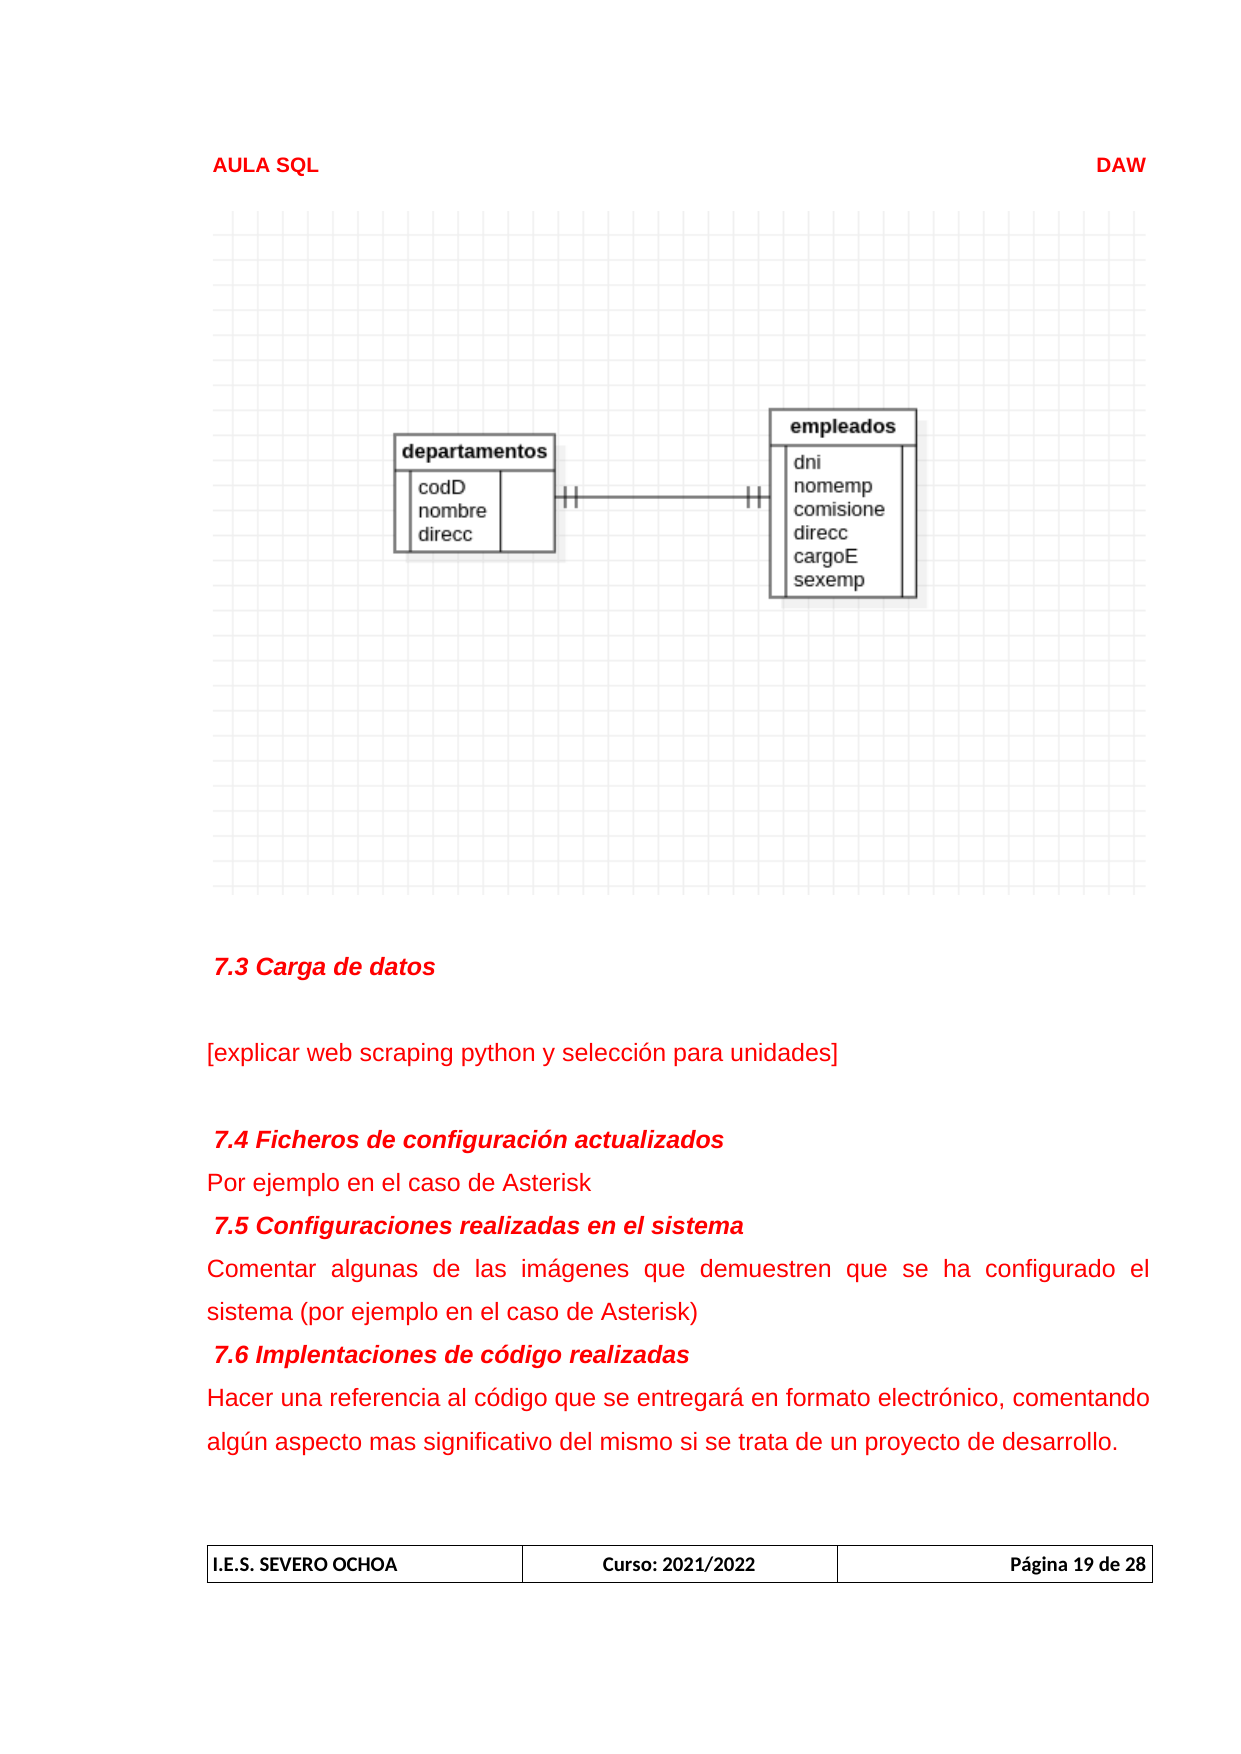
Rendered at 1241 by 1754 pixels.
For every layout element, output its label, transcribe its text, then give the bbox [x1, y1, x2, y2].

subtitle Ficheros de configuración actualizados [207, 1124, 1152, 1153]
subtitle Carga de datos [207, 952, 1152, 981]
picture [212, 211, 1146, 895]
text Comentar algunas de las imágenes que demuestren que se ha configurado el sistema (por ejemplo en el caso de Asterisk) [169, 1254, 1152, 1326]
subtitle Implentaciones de código realizadas [207, 1340, 1152, 1369]
subtitle Configuraciones realizadas en el sistema [207, 1211, 1152, 1239]
text [explicar web scraping python y selección para unidades] [207, 1038, 1152, 1067]
text Hacer una referencia al código que se entregará en formato electrónico, comentando algún aspecto mas significativo del mismo si se trata de un proyecto de desarrollo. [169, 1383, 1152, 1455]
text Por ejemplo en el caso de Asterisk [207, 1168, 1152, 1196]
